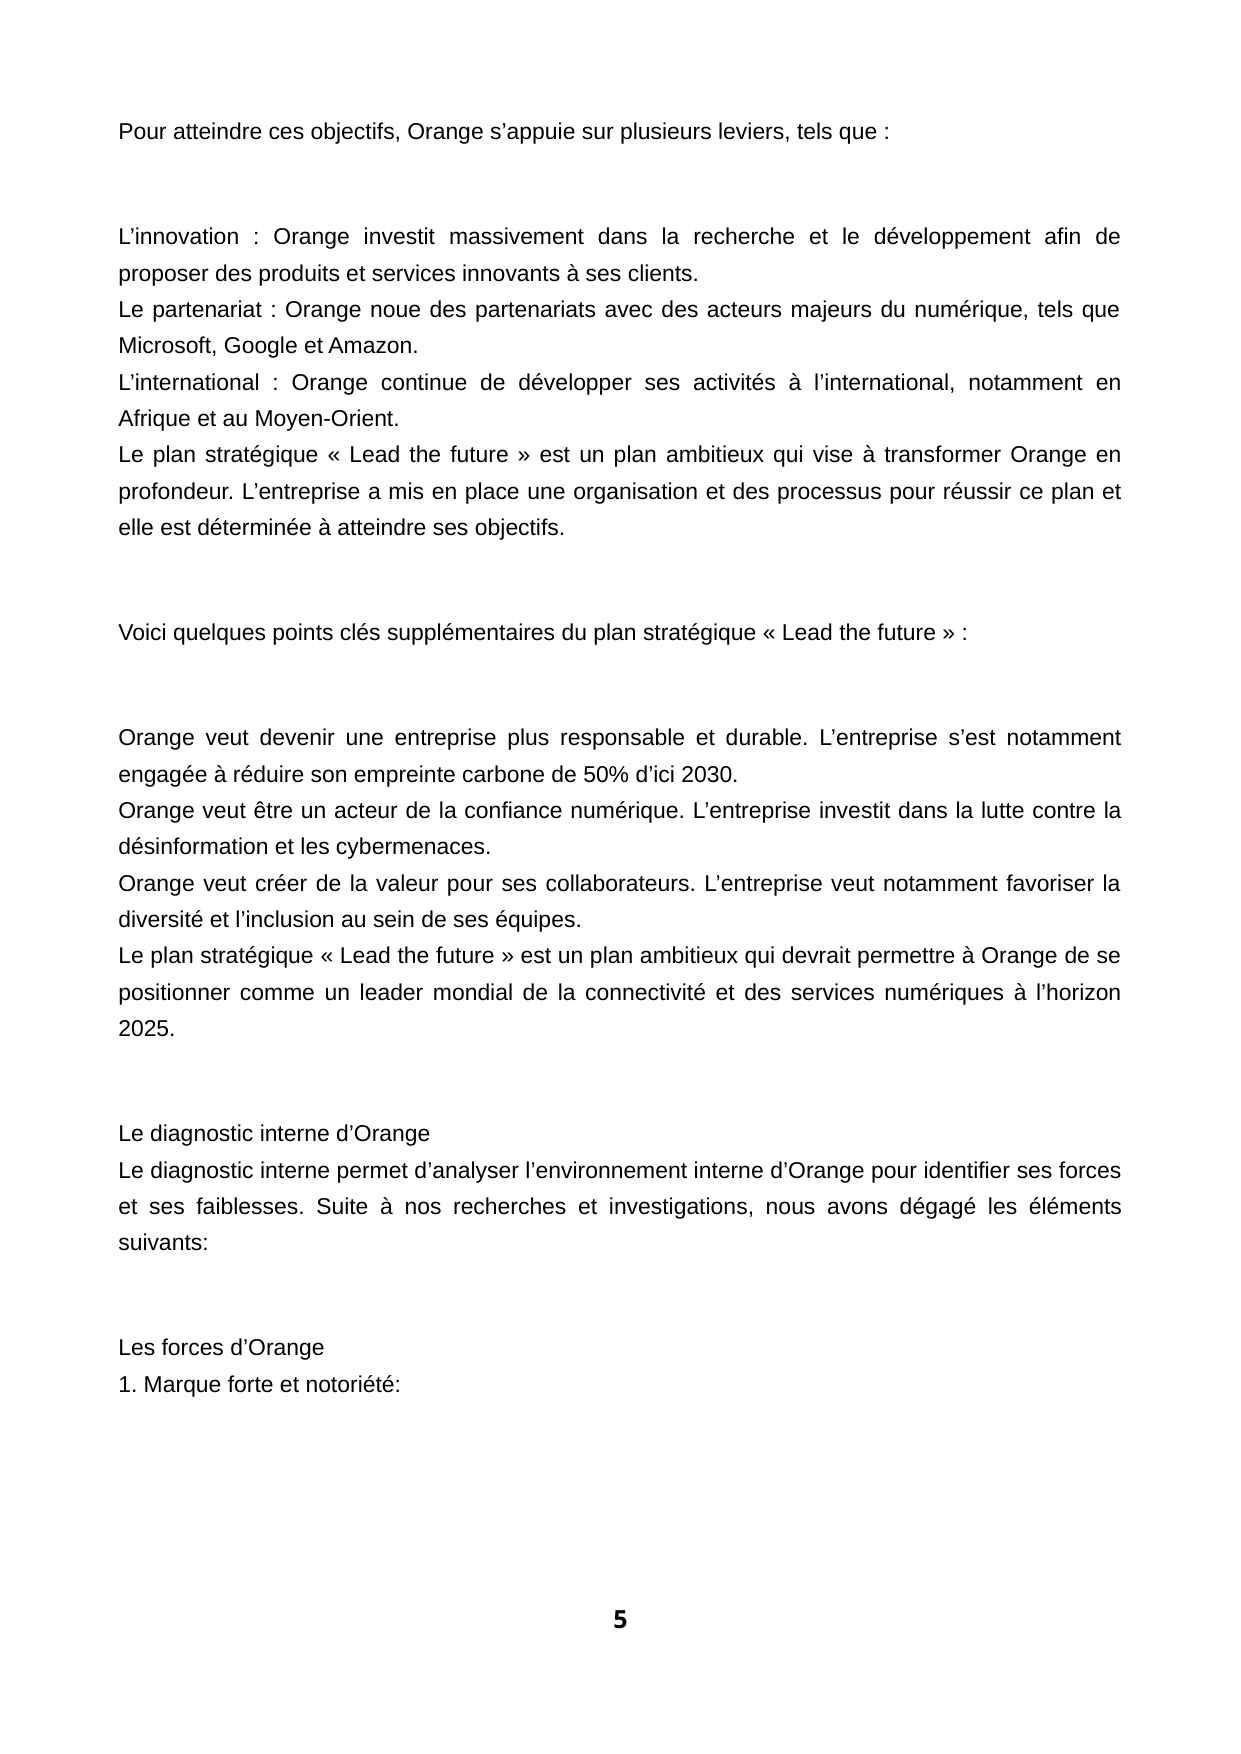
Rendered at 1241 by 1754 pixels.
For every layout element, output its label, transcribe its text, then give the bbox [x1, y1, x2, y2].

text Le diagnostic interne d’Orange [118, 1120, 1122, 1147]
text L’innovation : Orange investit massivement dans la recherche et le développement afin de proposer des produits et services innovants à ses clients. [118, 223, 1122, 286]
text Orange veut créer de la valeur pour ses collaborateurs. L’entreprise veut notamment favoriser la diversité et l’inclusion au sein de ses équipes. [118, 870, 1122, 932]
text Les forces d’Orange [118, 1334, 1122, 1361]
text Pour atteindre ces objectifs, Orange s’appuie sur plusieurs leviers, tels que : [118, 118, 1122, 144]
text Le partenariat : Orange noue des partenariats avec des acteurs majeurs du numérique, tels que Microsoft, Google et Amazon. [118, 296, 1122, 359]
text Orange veut devenir une entreprise plus responsable et durable. L’entreprise s’est notamment engagée à réduire son empreinte carbone de 50% d’ici 2030. [118, 724, 1122, 787]
text 1. Marque forte et notoriété: [118, 1371, 1122, 1397]
text L’international : Orange continue de développer ses activités à l’international, notamment en Afrique et au Moyen-Orient. [118, 369, 1122, 431]
text Le plan stratégique « Lead the future » est un plan ambitieux qui devrait permettre à Orange de se positionner comme un leader mondial de la connectivité et des services numériques à l’horizon 2025. [118, 942, 1122, 1041]
text Le plan stratégique « Lead the future » est un plan ambitieux qui vise à transformer Orange en profondeur. L’entreprise a mis en place une organisation et des processus pour réussir ce plan et elle est déterminée à atteindre ses objectifs. [118, 441, 1122, 540]
text Le diagnostic interne permet d’analyser l’environnement interne d’Orange pour identifier ses forces et ses faiblesses. Suite à nos recherches et investigations, nous avons dégagé les éléments suivants: [118, 1157, 1122, 1256]
text Orange veut être un acteur de la confiance numérique. L’entreprise investit dans la lutte contre la désinformation et les cybermenaces. [118, 797, 1122, 860]
text Voici quelques points clés supplémentaires du plan stratégique « Lead the future » : [118, 619, 1122, 646]
